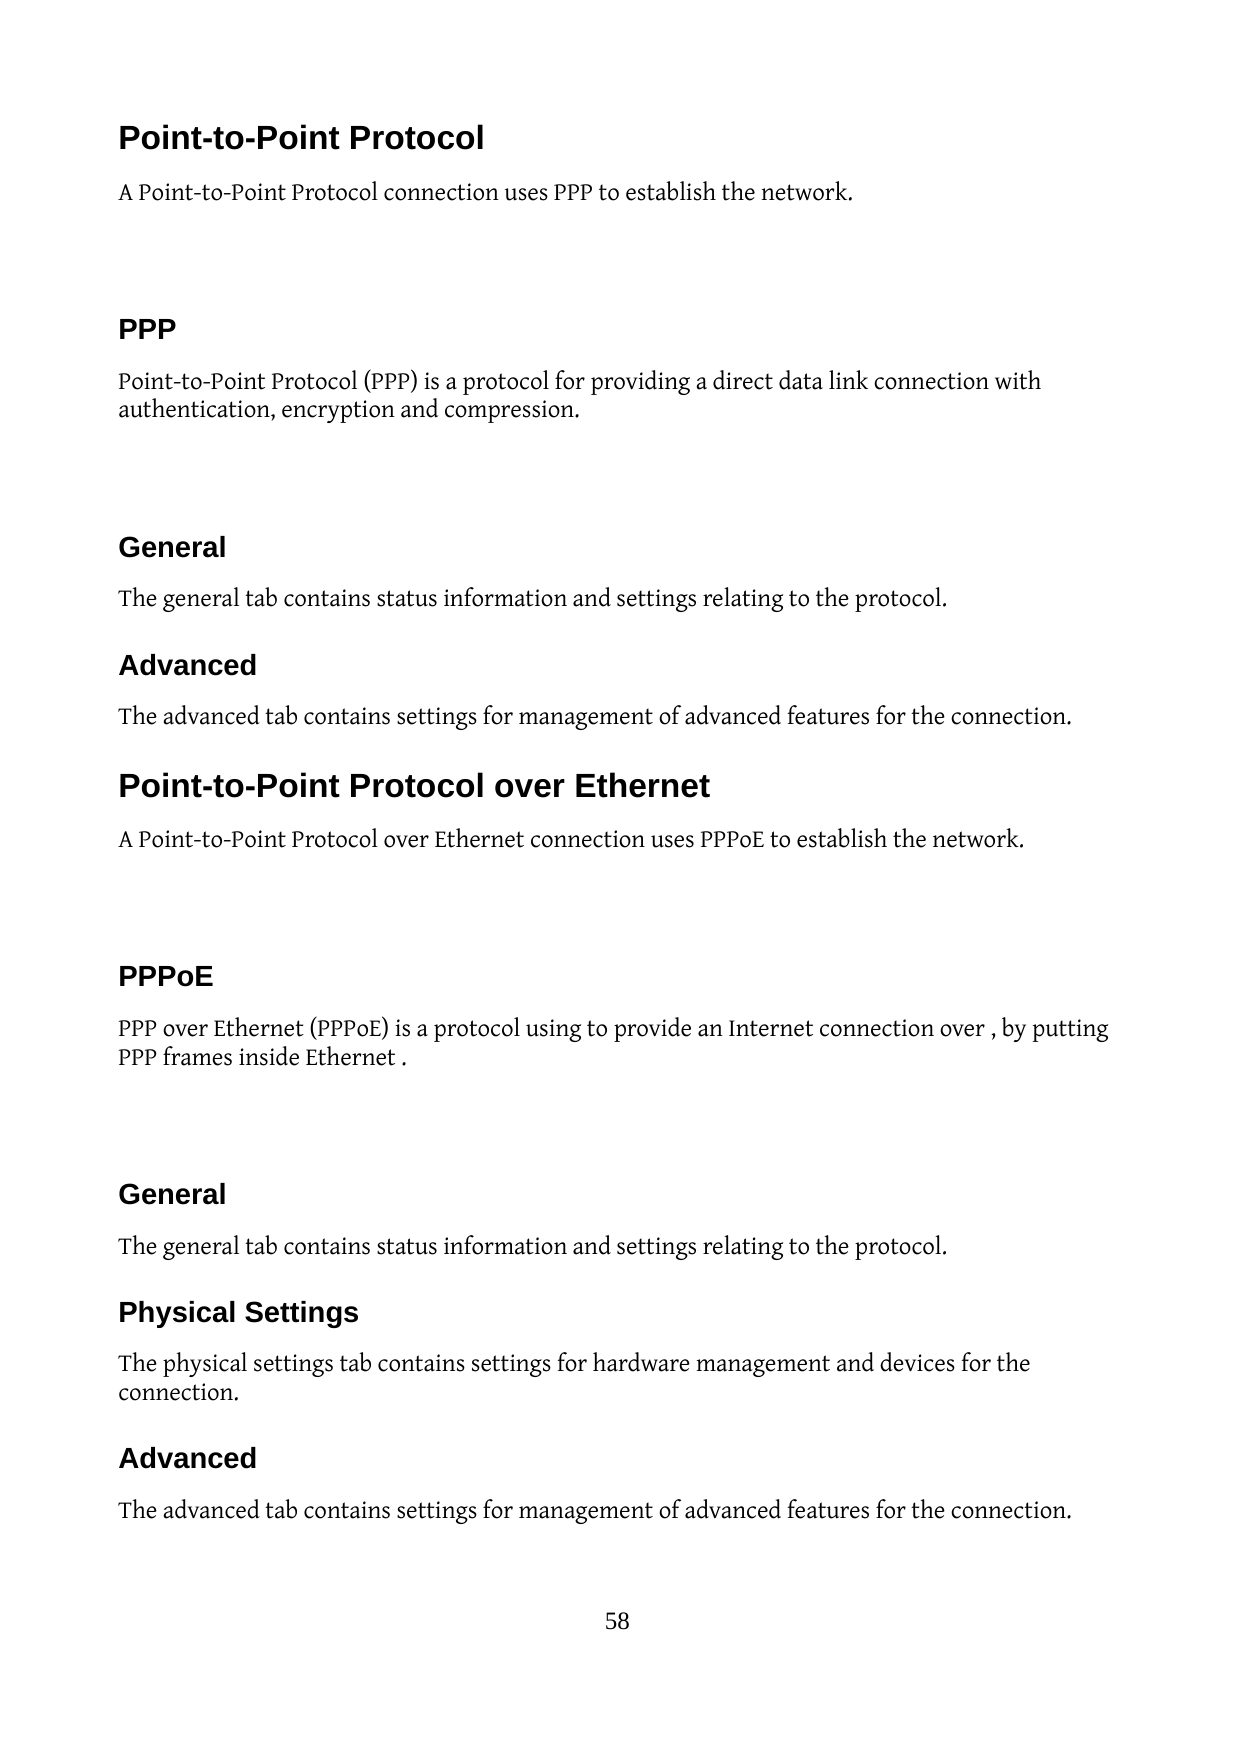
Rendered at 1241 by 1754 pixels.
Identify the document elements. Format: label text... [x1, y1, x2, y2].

subtitle Advanced [118, 1442, 1122, 1475]
text PPP over Ethernet (PPPoE) is a protocol using to provide an Internet connection over , by putting PPP frames inside Ethernet . [118, 1014, 1122, 1072]
text The advanced tab contains settings for management of advanced features for the connection. [118, 1497, 1122, 1525]
text The general tab contains status information and settings relating to the protocol. [118, 585, 1122, 614]
text Point-to-Point Protocol (PPP) is a protocol for providing a direct data link connection with authentication, encryption and compression. [118, 367, 1122, 425]
subtitle Physical Settings [118, 1295, 1122, 1328]
text A Point-to-Point Protocol connection uses PPP to establish the network. [118, 178, 1122, 207]
subtitle Point-to-Point Protocol over Ethernet [118, 765, 1122, 804]
subtitle General [118, 530, 1122, 563]
text The advanced tab contains settings for management of advanced features for the connection. [118, 703, 1122, 731]
subtitle PPPoE [118, 959, 1122, 993]
text A Point-to-Point Protocol over Ethernet connection uses PPPoE to establish the network. [118, 826, 1122, 854]
text The physical settings tab contains settings for hardware management and devices for the connection. [118, 1350, 1122, 1408]
text The general tab contains status information and settings relating to the protocol. [118, 1232, 1122, 1261]
subtitle PPP [118, 312, 1122, 346]
subtitle Advanced [118, 648, 1122, 681]
subtitle Point-to-Point Protocol [118, 118, 1122, 157]
subtitle General [118, 1177, 1122, 1211]
